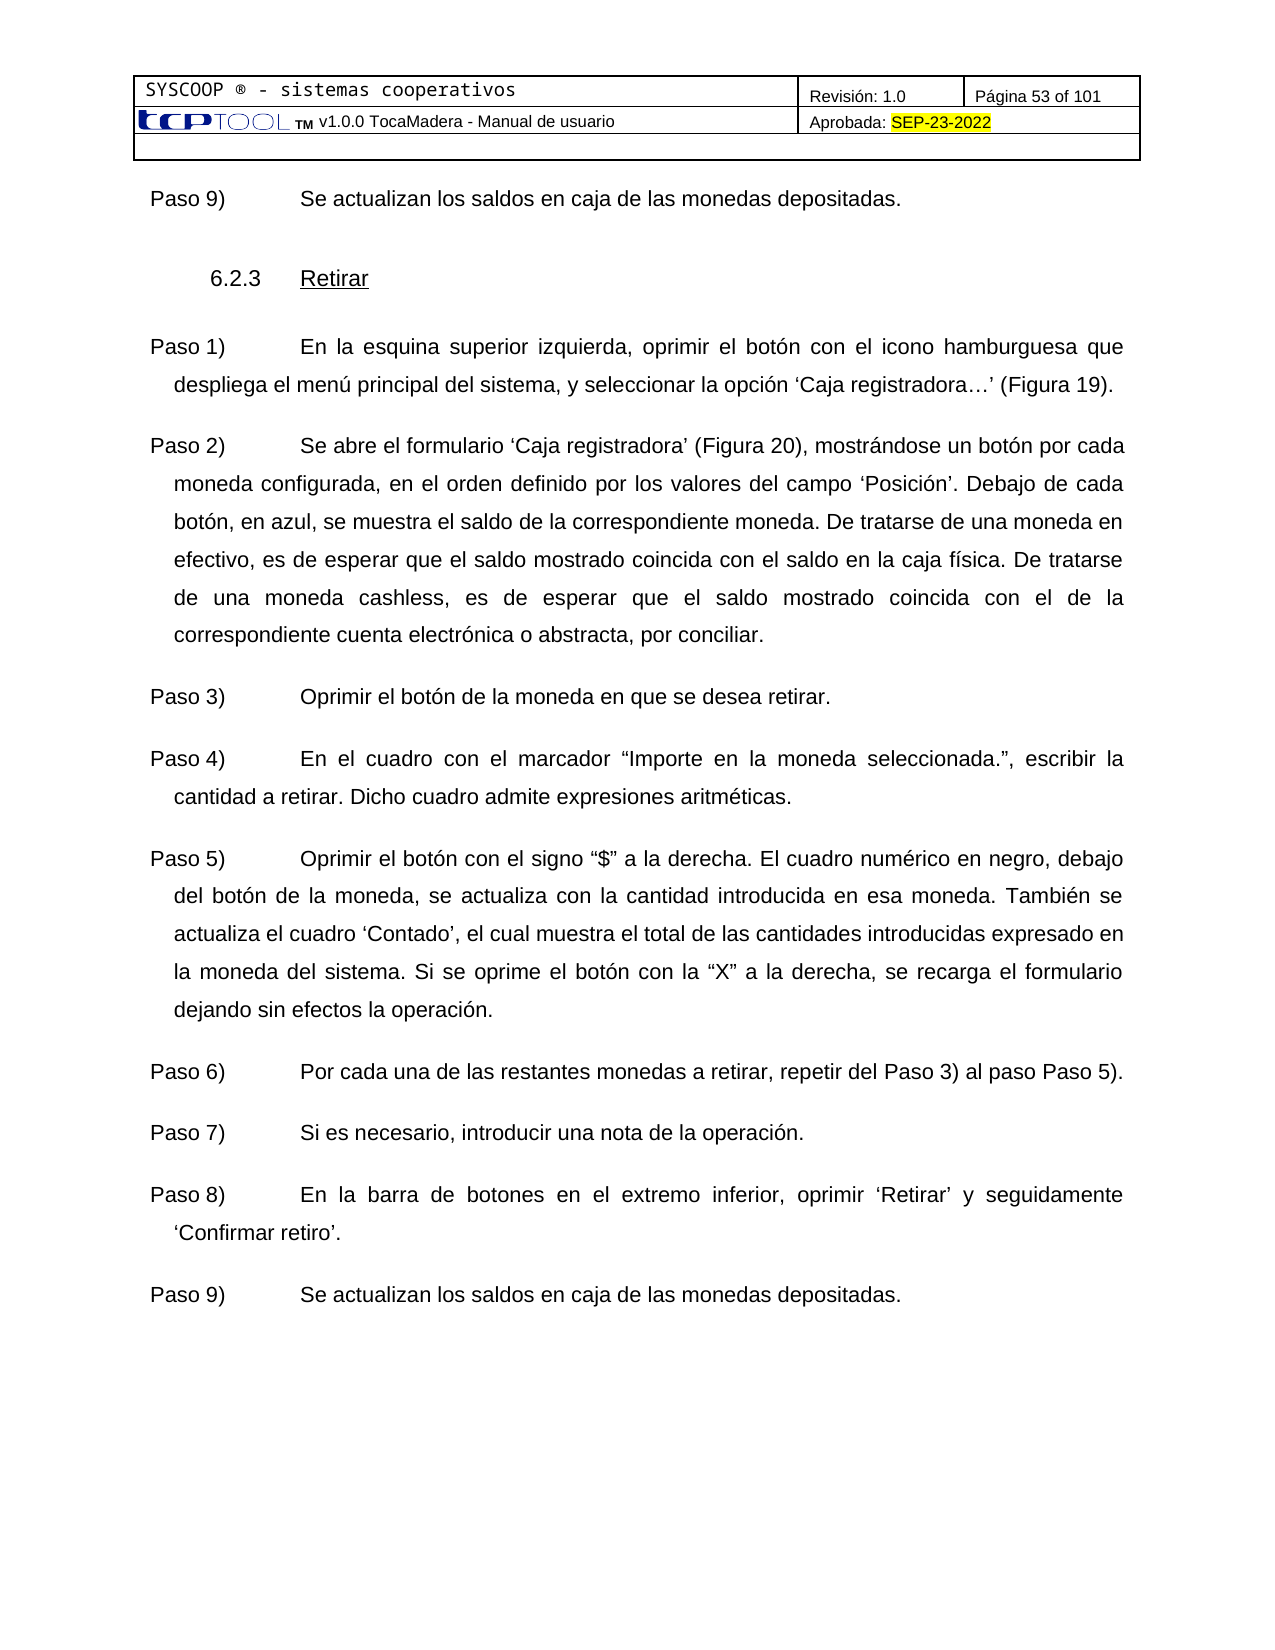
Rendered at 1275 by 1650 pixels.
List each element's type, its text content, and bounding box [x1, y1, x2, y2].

list Se actualizan los saldos en caja de las monedas depositadas. [150, 1282, 1125, 1307]
subtitle Retirar [210, 265, 1125, 292]
list Oprimir el botón de la moneda en que se desea retirar. [150, 684, 1125, 709]
picture [138, 110, 290, 130]
list En la barra de botones en el extremo inferior, oprimir ‘Retirar’ y seguidamente ‘Confirmar retiro’. [150, 1182, 1125, 1245]
list Oprimir el botón con el signo “$” a la derecha. El cuadro numérico en negro, debajo del botón de la moneda, se actualiza con la cantidad introducida en esa moneda. También se actualiza el cuadro ‘Contado’, el cual muestra el total de las cantidades introducidas expresado en la moneda del sistema. Si se oprime el botón con la “X” a la derecha, se recarga el formulario dejando sin efectos la operación. [150, 846, 1125, 1022]
list En la esquina superior izquierda, oprimir el botón con el icono hamburguesa que despliega el menú principal del sistema, y seleccionar la opción ‘Caja registradora…’ (Figura 19). [150, 334, 1125, 397]
list Por cada una de las restantes monedas a retirar, repetir del Paso 3) al paso Paso 5). [150, 1058, 1125, 1084]
list Se abre el formulario ‘Caja registradora’ (Figura 20), mostrándose un botón por cada moneda configurada, en el orden definido por los valores del campo ‘Posición’. Debajo de cada botón, en azul, se muestra el saldo de la correspondiente moneda. De tratarse de una moneda en efectivo, es de esperar que el saldo mostrado coincida con el saldo en la caja física. De tratarse de una moneda cashless, es de esperar que el saldo mostrado coincida con el de la correspondiente cuenta electrónica o abstracta, por conciliar. [150, 433, 1125, 648]
list Se actualizan los saldos en caja de las monedas depositadas. [150, 186, 1125, 211]
list Si es necesario, introducir una nota de la operación. [150, 1120, 1125, 1146]
list En el cuadro con el marcador “Importe en la moneda seleccionada.”, escribir la cantidad a retirar. Dicho cuadro admite expresiones aritméticas. [150, 746, 1125, 809]
